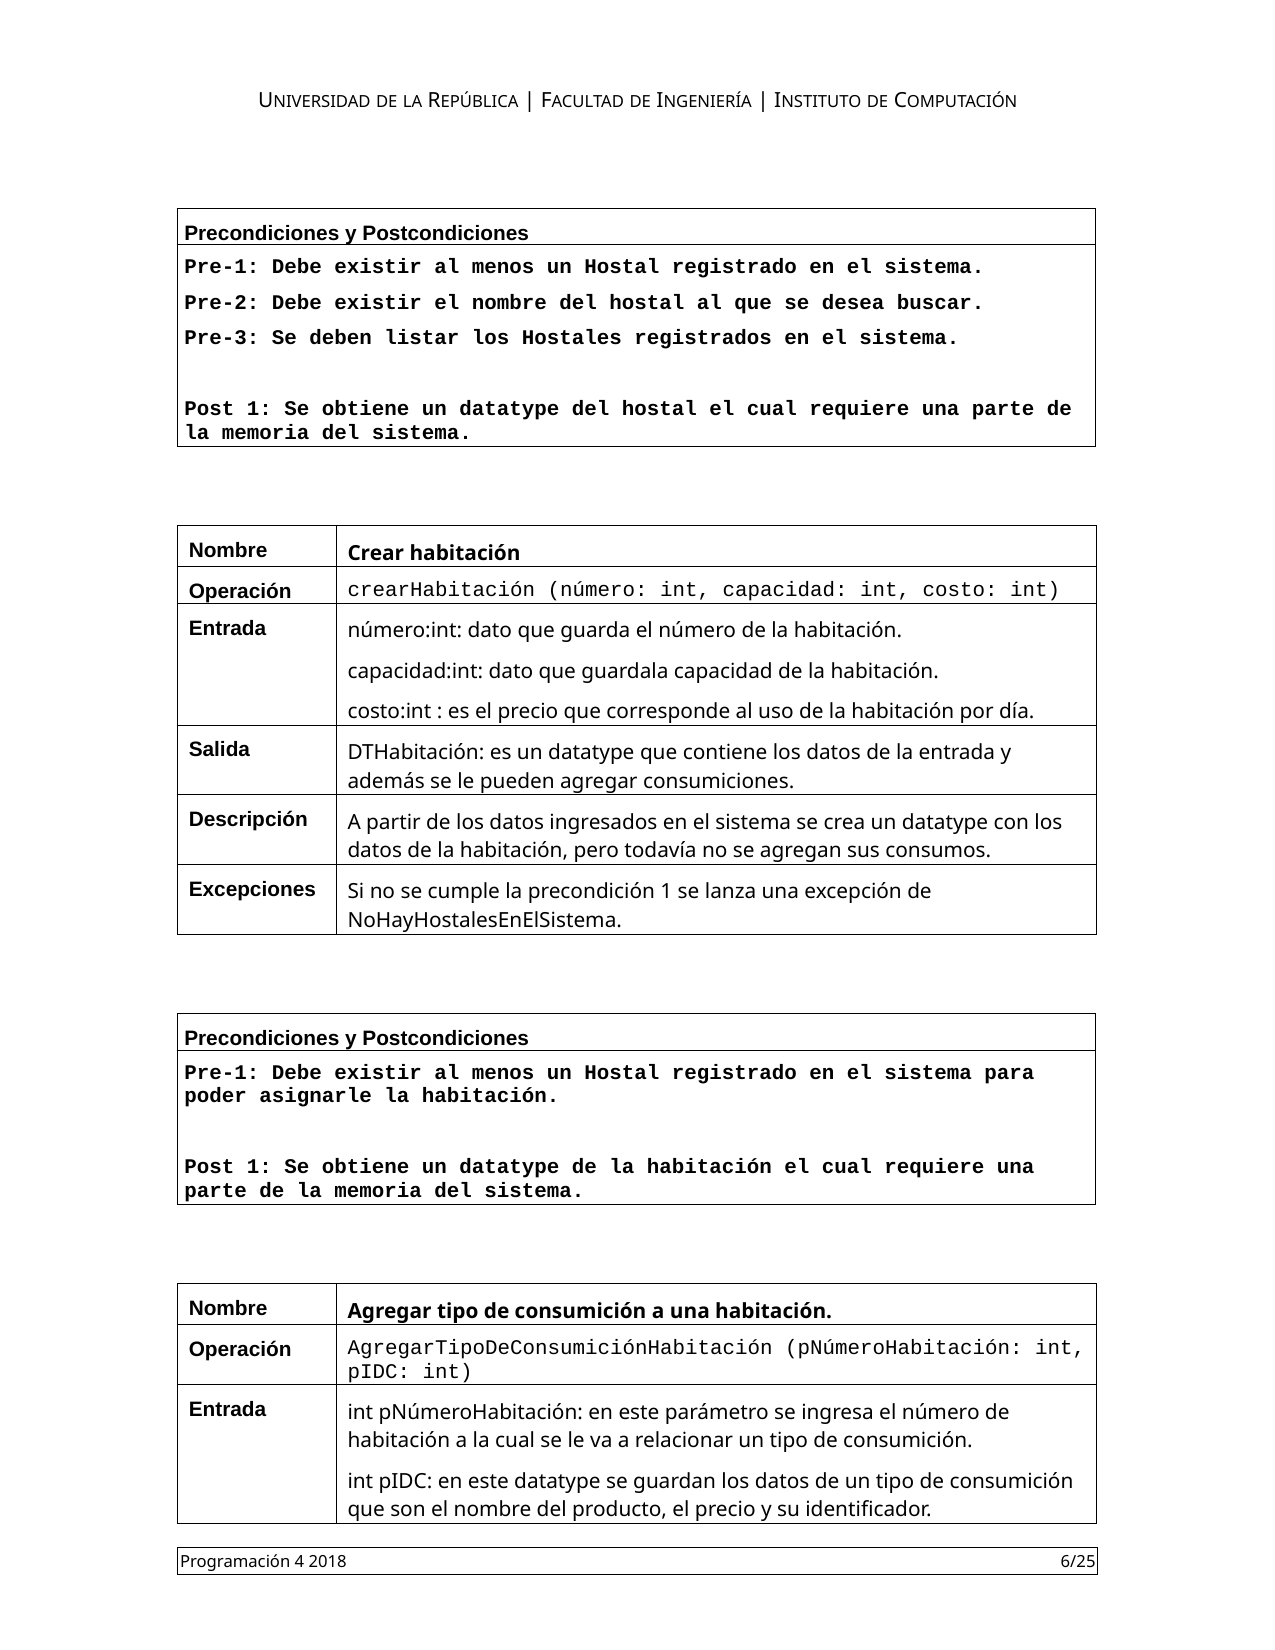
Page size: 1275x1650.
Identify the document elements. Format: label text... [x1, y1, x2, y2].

table_cell Operación [178, 1325, 336, 1384]
table_cell Salida [178, 726, 336, 794]
table_cell Pre-1: Debe existir al menos un Hostal registrado en el sistema para poder asignarle la habitación. Post 1: Se obtiene un datatype de la habitación el cual requiere una parte de la memoria del sistema. [178, 1051, 1095, 1204]
table_cell número:int: dato que guarda el número de la habitación. capacidad:int: dato que guardala capacidad de la habitación. costo:int : es el precio que corresponde al uso de la habitación por día. [337, 604, 1096, 724]
table_header Nombre [178, 1284, 336, 1324]
table_header Precondiciones y Postcondiciones [178, 209, 1095, 244]
table_cell Entrada [178, 604, 336, 724]
table_cell Si no se cumple la precondición 1 se lanza una excepción de NoHayHostalesEnElSistema. [337, 865, 1096, 933]
table_header Precondiciones y Postcondiciones [178, 1014, 1095, 1049]
table_cell AgregarTipoDeConsumiciónHabitación (pNúmeroHabitación: int, pIDC: int) [337, 1325, 1096, 1384]
table_cell A partir de los datos ingresados en el sistema se crea un datatype con los datos de la habitación, pero todavía no se agregan sus consumos. [337, 795, 1096, 864]
table_cell Pre-1: Debe existir al menos un Hostal registrado en el sistema. Pre-2: Debe existir el nombre del hostal al que se desea buscar. Pre-3: Se deben listar los Hostales registrados en el sistema. Post 1: Se obtiene un datatype del hostal el cual requiere una parte de la memoria del sistema. [178, 245, 1095, 446]
table_header Agregar tipo de consumición a una habitación. [337, 1284, 1096, 1324]
table_cell crearHabitación (número: int, capacidad: int, costo: int) [337, 567, 1096, 603]
table_cell DTHabitación: es un datatype que contiene los datos de la entrada y además se le pueden agregar consumiciones. [337, 726, 1096, 794]
table_header Nombre [178, 526, 336, 566]
table_cell int pNúmeroHabitación: en este parámetro se ingresa el número de habitación a la cual se le va a relacionar un tipo de consumición. int pIDC: en este datatype se guardan los datos de un tipo de consumición que son el nombre del producto, el precio y su identificador. [337, 1385, 1096, 1523]
table_cell Operación [178, 567, 336, 603]
table_cell Excepciones [178, 865, 336, 933]
table_header Crear habitación [337, 526, 1096, 566]
table_cell Entrada [178, 1385, 336, 1523]
table_cell Descripción [178, 795, 336, 864]
